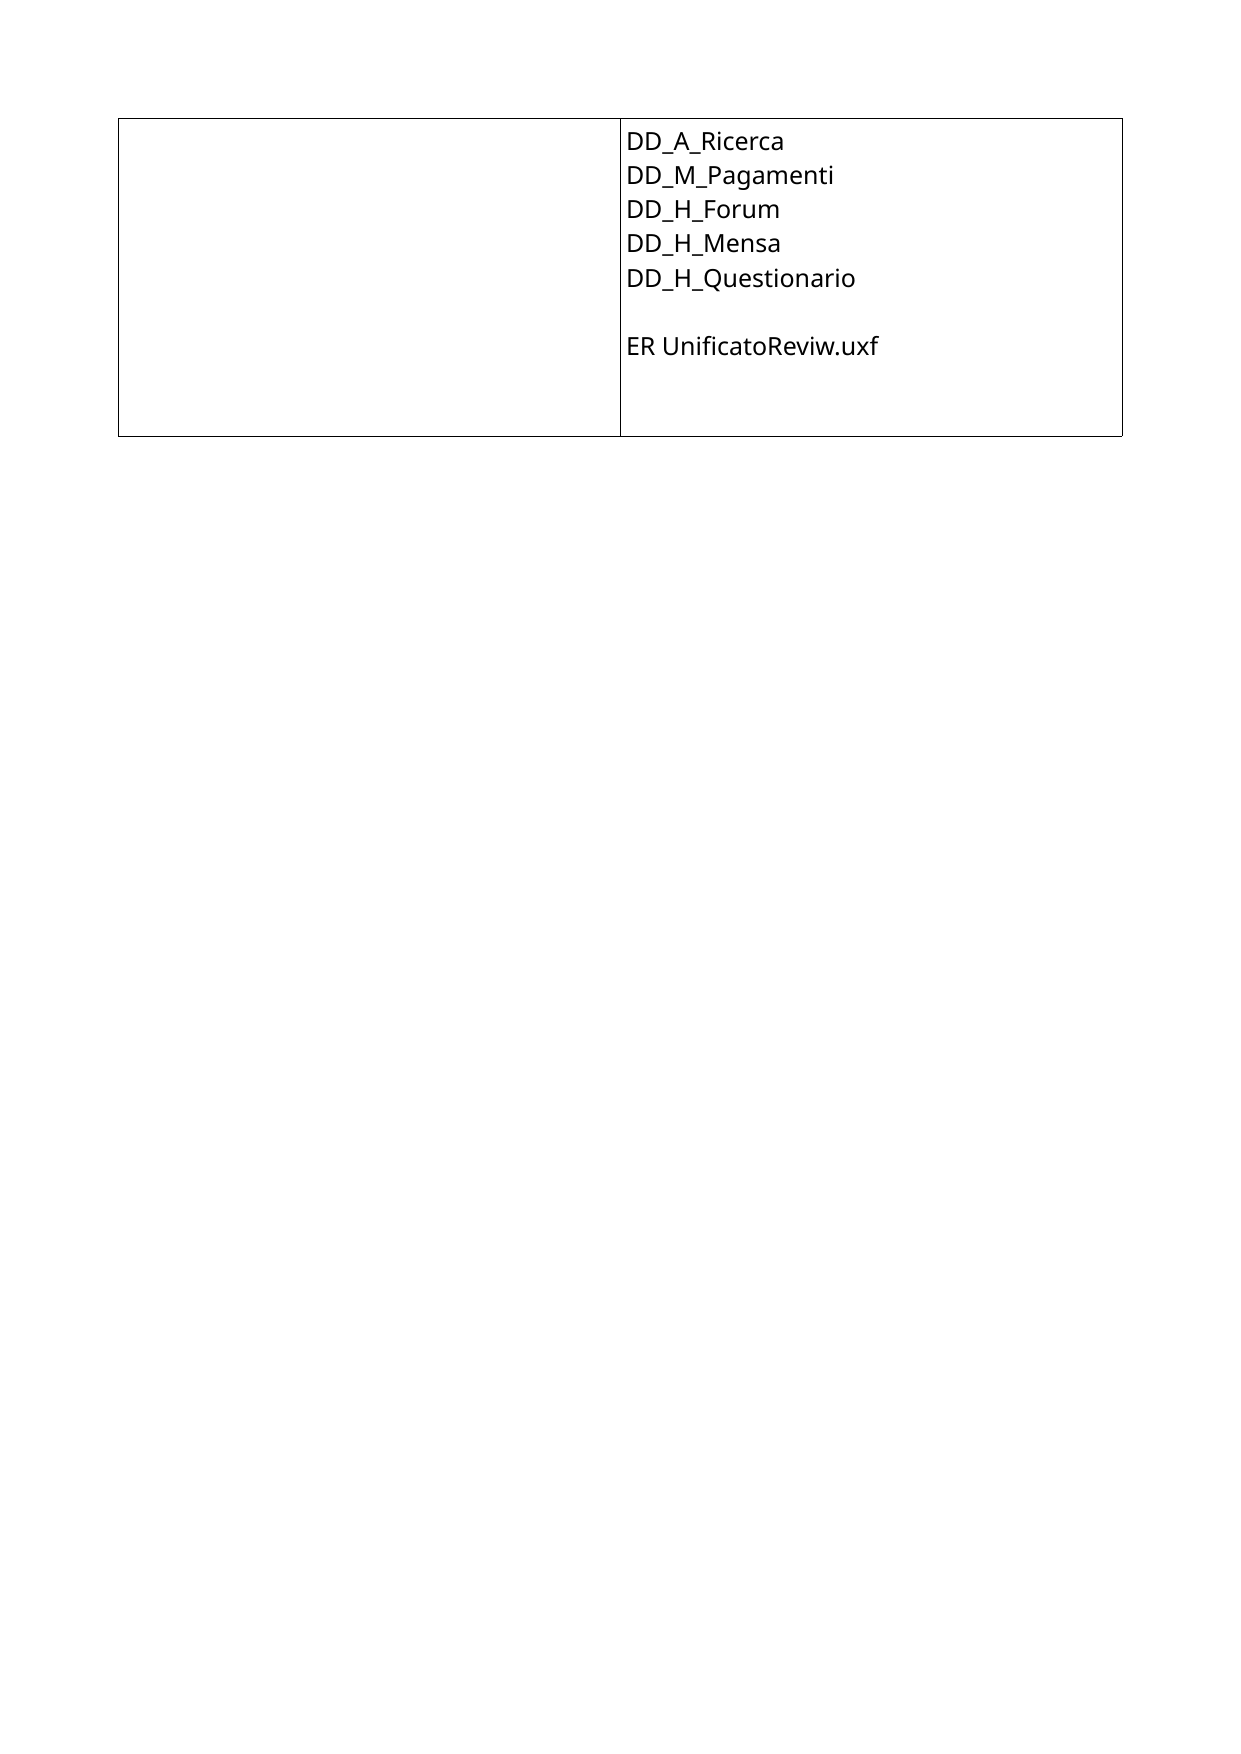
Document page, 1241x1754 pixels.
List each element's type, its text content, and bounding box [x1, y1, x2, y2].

table_cell DD_A_Ricerca DD_M_Pagamenti DD_H_Forum DD_H_Mensa DD_H_Questionario ER UnificatoReviw.uxf [621, 119, 1122, 436]
table_cell [119, 119, 620, 436]
